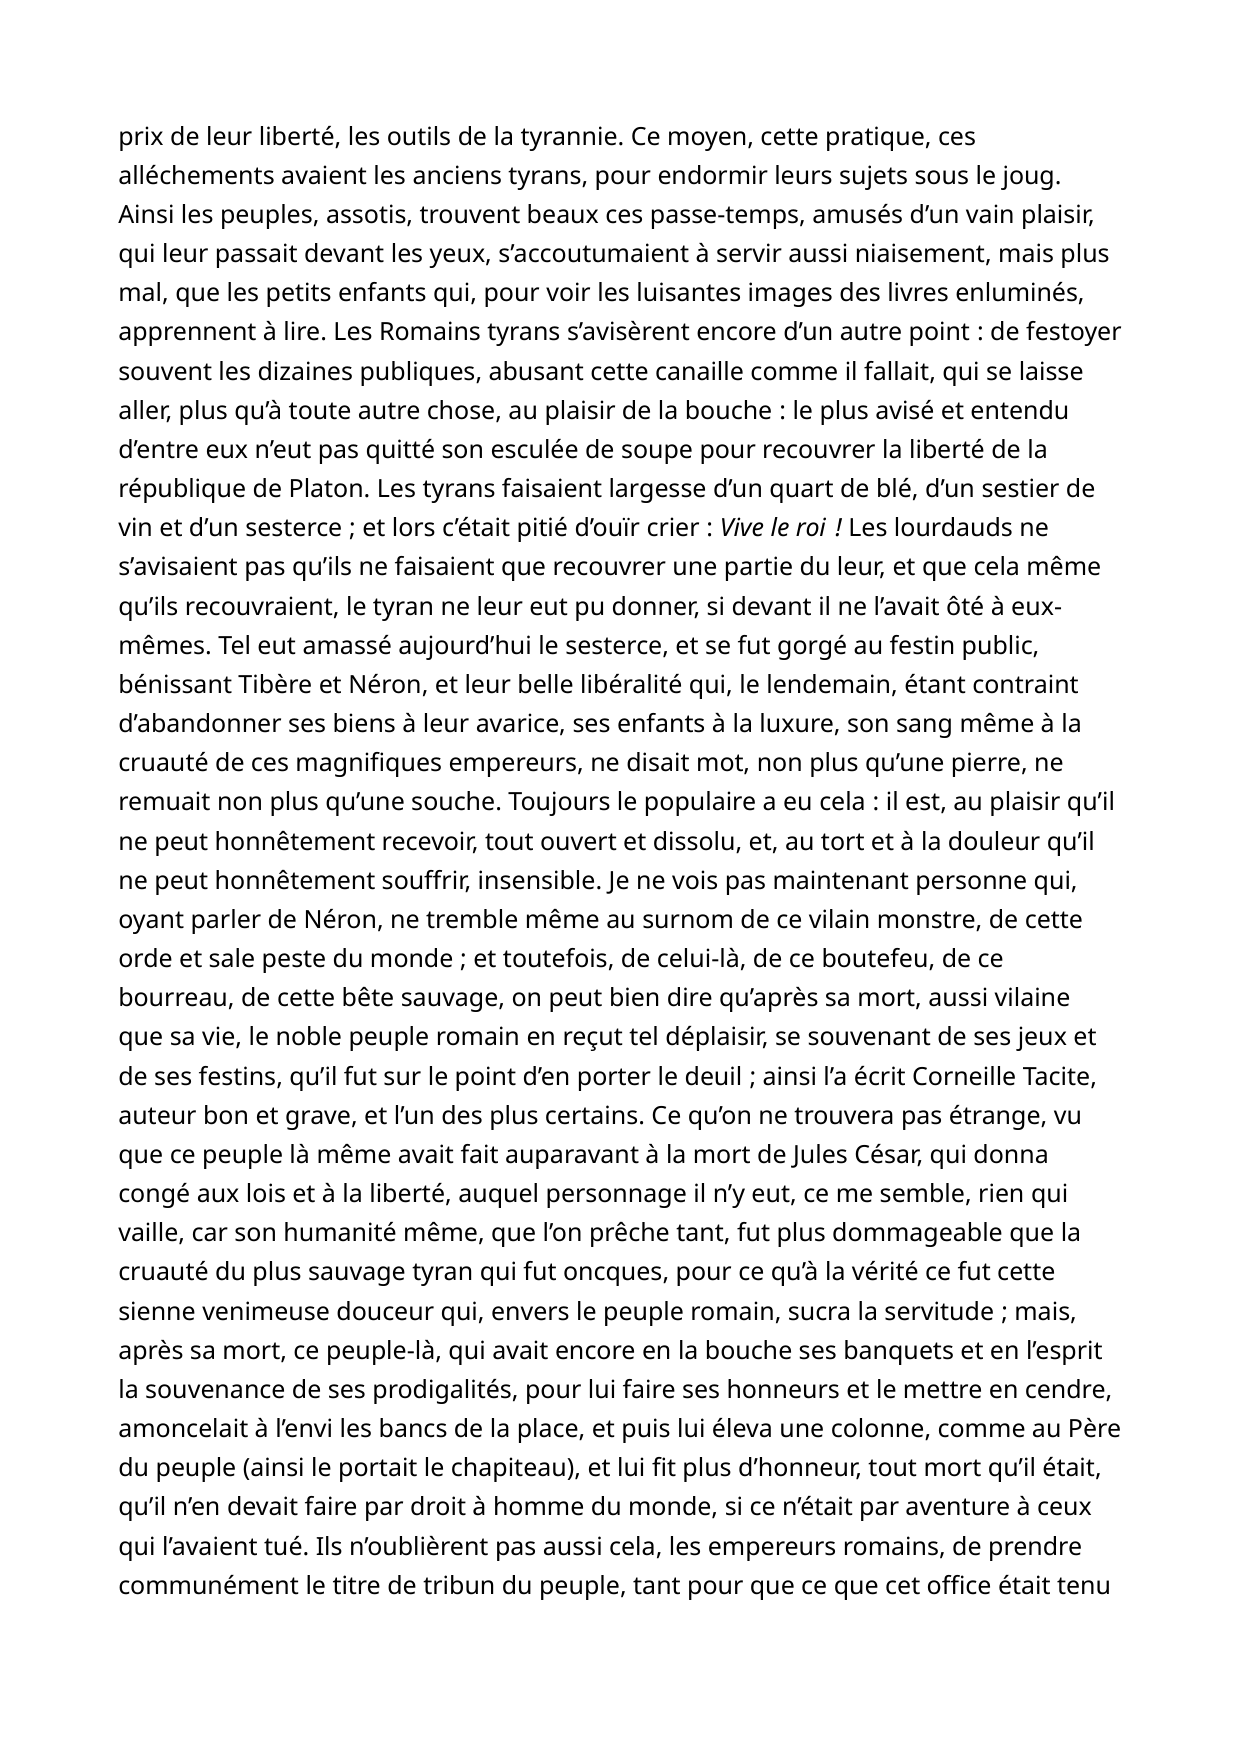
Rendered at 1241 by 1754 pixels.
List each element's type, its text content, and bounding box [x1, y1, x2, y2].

text prix de leur liberté, les outils de la tyrannie. Ce moyen, cette pratique, ces alléchements avaient les anciens tyrans, pour endormir leurs sujets sous le joug. Ainsi les peuples, assotis, trouvent beaux ces passe-temps, amusés d’un vain plaisir, qui leur passait devant les yeux, s’accoutumaient à servir aussi niaisement, mais plus mal, que les petits enfants qui, pour voir les luisantes images des livres enluminés, apprennent à lire. Les Romains tyrans s’avisèrent encore d’un autre point : de festoyer souvent les dizaines publiques, abusant cette canaille comme il fallait, qui se laisse aller, plus qu’à toute autre chose, au plaisir de la bouche : le plus avisé et entendu d’entre eux n’eut pas quitté son esculée de soupe pour recouvrer la liberté de la république de Platon. Les tyrans faisaient largesse d’un quart de blé, d’un sestier de vin et d’un sesterce ; et lors c’était pitié d’ouïr crier : Vive le roi ! Les lourdauds ne s’avisaient pas qu’ils ne faisaient que recouvrer une partie du leur, et que cela même qu’ils recouvraient, le tyran ne leur eut pu donner, si devant il ne l’avait ôté à eux-mêmes. Tel eut amassé aujourd’hui le sesterce, et se fut gorgé au festin public, bénissant Tibère et Néron, et leur belle libéralité qui, le lendemain, étant contraint d’abandonner ses biens à leur avarice, ses enfants à la luxure, son sang même à la cruauté de ces magnifiques empereurs, ne disait mot, non plus qu’une pierre, ne remuait non plus qu’une souche. Toujours le populaire a eu cela : il est, au plaisir qu’il ne peut honnêtement recevoir, tout ouvert et dissolu, et, au tort et à la douleur qu’il ne peut honnêtement souffrir, insensible. Je ne vois pas maintenant personne qui, oyant parler de Néron, ne tremble même au surnom de ce vilain monstre, de cette orde et sale peste du monde ; et toutefois, de celui-là, de ce boutefeu, de ce bourreau, de cette bête sauvage, on peut bien dire qu’après sa mort, aussi vilaine que sa vie, le noble peuple romain en reçut tel déplaisir, se souvenant de ses jeux et de ses festins, qu’il fut sur le point d’en porter le deuil ; ainsi l’a écrit Corneille Tacite, auteur bon et grave, et l’un des plus certains. Ce qu’on ne trouvera pas étrange, vu que ce peuple là même avait fait auparavant à la mort de Jules César, qui donna congé aux lois et à la liberté, auquel personnage il n’y eut, ce me semble, rien qui vaille, car son humanité même, que l’on prêche tant, fut plus dommageable que la cruauté du plus sauvage tyran qui fut oncques, pour ce qu’à la vérité ce fut cette sienne venimeuse douceur qui, envers le peuple romain, sucra la servitude ; mais, après sa mort, ce peuple-là, qui avait encore en la bouche ses banquets et en l’esprit la souvenance de ses prodigalités, pour lui faire ses honneurs et le mettre en cendre, amoncelait à l’envi les bancs de la place, et puis lui éleva une colonne, comme au Père du peuple (ainsi le portait le chapiteau), et lui fit plus d’honneur, tout mort qu’il était, qu’il n’en devait faire par droit à homme du monde, si ce n’était par aventure à ceux qui l’avaient tué. Ils n’oublièrent pas aussi cela, les empereurs romains, de prendre communément le titre de tribun du peuple, tant pour que ce que cet office était tenu [118, 118, 1122, 1601]
